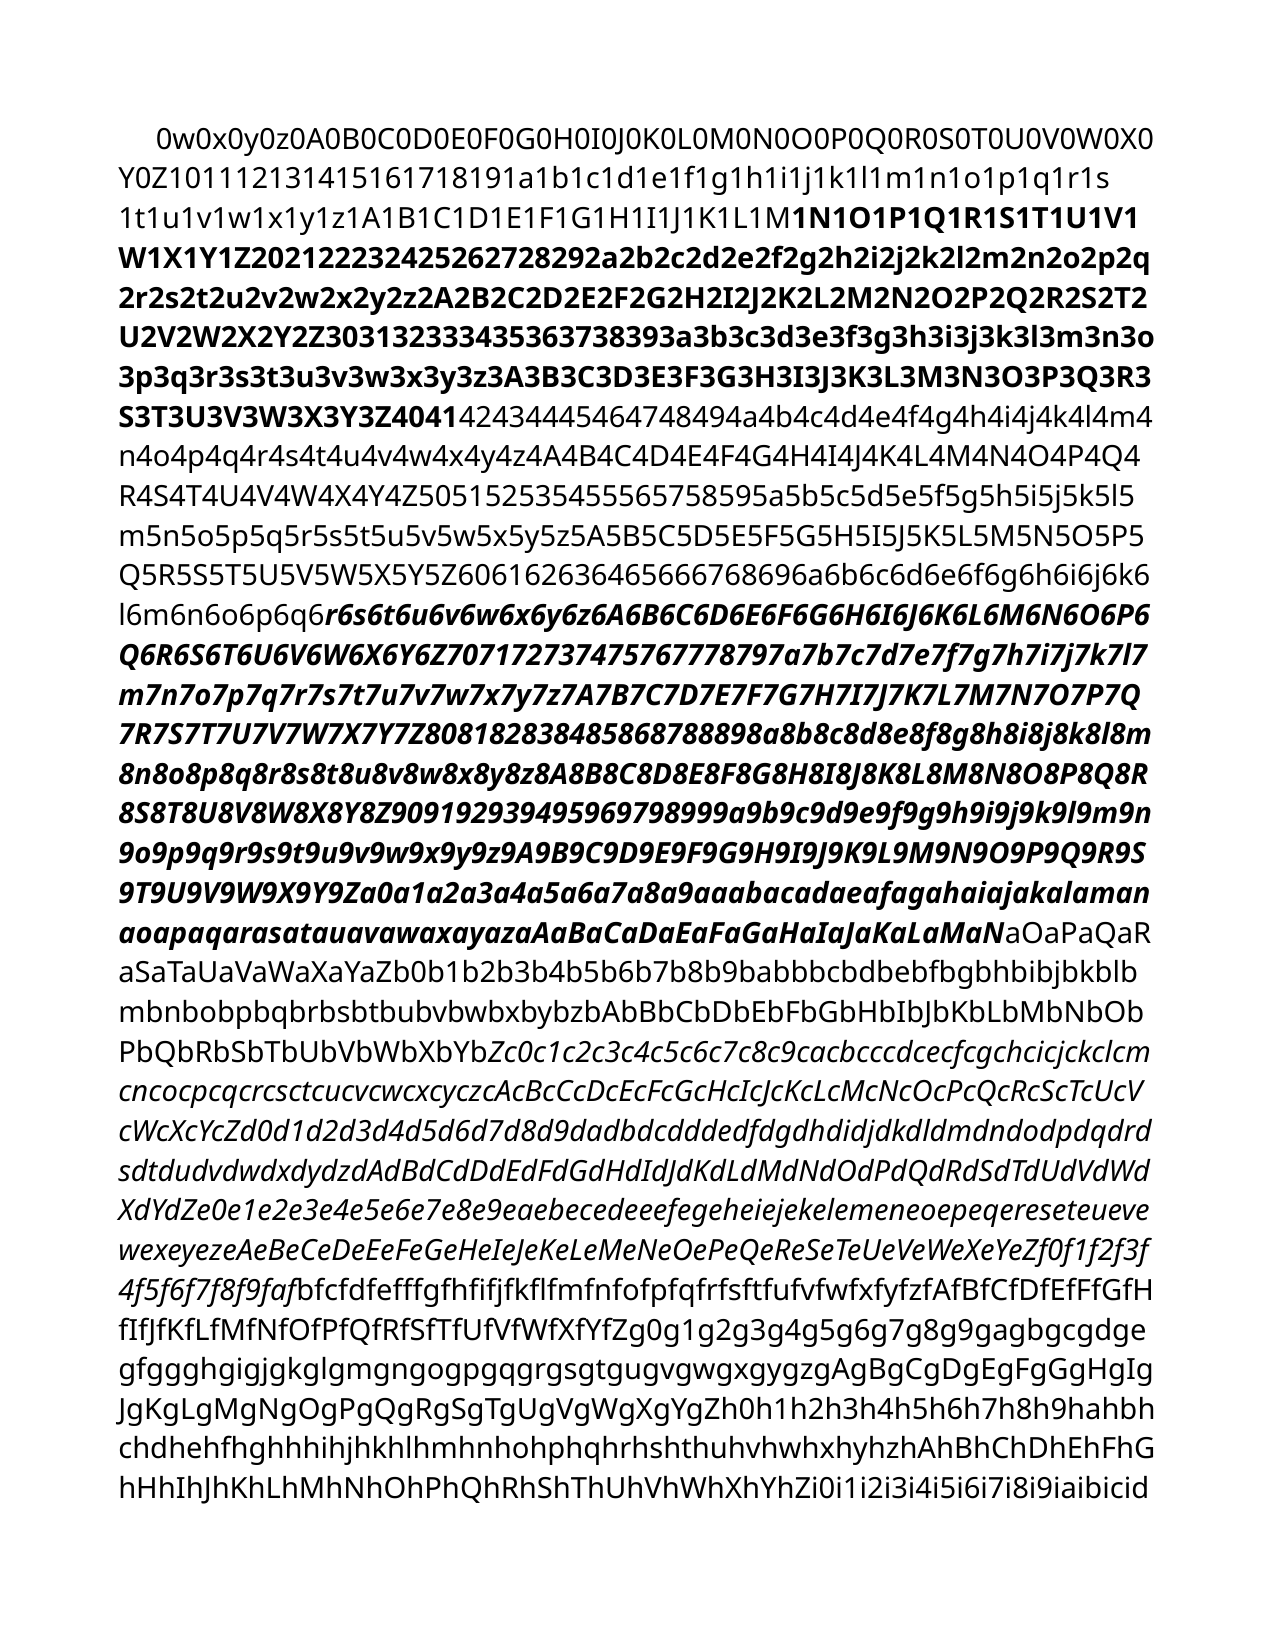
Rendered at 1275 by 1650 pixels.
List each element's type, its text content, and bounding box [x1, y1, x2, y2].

text 0w0x0y0z0A0B0C0D0E0F0G0H0I0J0K0L0M0N0O0P0Q0R0S0T0U0V0W0X0Y0Z101112131415161718191a1b1c1d1e1f1g1h1i1j1k1l1m1n1o1p1q1r1s1t1u1v1w1x1y1z1A1B1C1D1E1F1G1H1I1J1K1L1M1N1O1P1Q1R1S1T1U1V1W1X1Y1Z202122232425262728292a2b2c2d2e2f2g2h2i2j2k2l2m2n2o2p2q2r2s2t2u2v2w2x2y2z2A2B2C2D2E2F2G2H2I2J2K2L2M2N2O2P2Q2R2S2T2U2V2W2X2Y2Z303132333435363738393a3b3c3d3e3f3g3h3i3j3k3l3m3n3o3p3q3r3s3t3u3v3w3x3y3z3A3B3C3D3E3F3G3H3I3J3K3L3M3N3O3P3Q3R3S3T3U3V3W3X3Y3Z404142434445464748494a4b4c4d4e4f4g4h4i4j4k4l4m4n4o4p4q4r4s4t4u4v4w4x4y4z4A4B4C4D4E4F4G4H4I4J4K4L4M4N4O4P4Q4R4S4T4U4V4W4X4Y4Z505152535455565758595a5b5c5d5e5f5g5h5i5j5k5l5m5n5o5p5q5r5s5t5u5v5w5x5y5z5A5B5C5D5E5F5G5H5I5J5K5L5M5N5O5P5Q5R5S5T5U5V5W5X5Y5Z606162636465666768696a6b6c6d6e6f6g6h6i6j6k6l6m6n6o6p6q6r6s6t6u6v6w6x6y6z6A6B6C6D6E6F6G6H6I6J6K6L6M6N6O6P6Q6R6S6T6U6V6W6X6Y6Z707172737475767778797a7b7c7d7e7f7g7h7i7j7k7l7m7n7o7p7q7r7s7t7u7v7w7x7y7z7A7B7C7D7E7F7G7H7I7J7K7L7M7N7O7P7Q7R7S7T7U7V7W7X7Y7Z808182838485868788898a8b8c8d8e8f8g8h8i8j8k8l8m8n8o8p8q8r8s8t8u8v8w8x8y8z8A8B8C8D8E8F8G8H8I8J8K8L8M8N8O8P8Q8R8S8T8U8V8W8X8Y8Z909192939495969798999a9b9c9d9e9f9g9h9i9j9k9l9m9n9o9p9q9r9s9t9u9v9w9x9y9z9A9B9C9D9E9F9G9H9I9J9K9L9M9N9O9P9Q9R9S9T9U9V9W9X9Y9Za0a1a2a3a4a5a6a7a8a9aaabacadaeafagahaiajakalamanaoapaqarasatauavawaxayazaAaBaCaDaEaFaGaHaIaJaKaLaMaNaOaPaQaRaSaTaUaVaWaXaYaZb0b1b2b3b4b5b6b7b8b9babbbcbdbebfbgbhbibjbkblbmbnbobpbqbrbsbtbubvbwbxbybzbAbBbCbDbEbFbGbHbIbJbKbLbMbNbObPbQbRbSbTbUbVbWbXbYbZc0c1c2c3c4c5c6c7c8c9cacbcccdcecfcgchcicjckclcmcncocpcqcrcsctcucvcwcxcyczcAcBcCcDcEcFcGcHcIcJcKcLcMcNcOcPcQcRcScTcUcVcWcXcYcZd0d1d2d3d4d5d6d7d8d9dadbdcdddedfdgdhdidjdkdldmdndodpdqdrdsdtdudvdwdxdydzdAdBdCdDdEdFdGdHdIdJdKdLdMdNdOdPdQdRdSdTdUdVdWdXdYdZe0e1e2e3e4e5e6e7e8e9eaebecedeeefegeheiejekelemeneoepeqereseteuevewexeyezeAeBeCeDeEeFeGeHeIeJeKeLeMeNeOePeQeReSeTeUeVeWeXeYeZf0f1f2f3f4f5f6f7f8f9fafbfcfdfefffgfhfifjfkflfmfnfofpfqfrfsftfufvfwfxfyfzfAfBfCfDfEfFfGfHfIfJfKfLfMfNfOfPfQfRfSfTfUfVfWfXfYfZg0g1g2g3g4g5g6g7g8g9gagbgcgdgegfggghgigjgkglgmgngogpgqgrgsgtgugvgwgxgygzgAgBgCgDgEgFgGgHgIgJgKgLgMgNgOgPgQgRgSgTgUgVgWgXgYgZh0h1h2h3h4h5h6h7h8h9hahbhchdhehfhghhhihjhkhlhmhnhohphqhrhshthuhvhwhxhyhzhAhBhChDhEhFhGhHhIhJhKhLhMhNhOhPhQhRhShThUhVhWhXhYhZi0i1i2i3i4i5i6i7i8i9iaibicid [118, 118, 1157, 1507]
